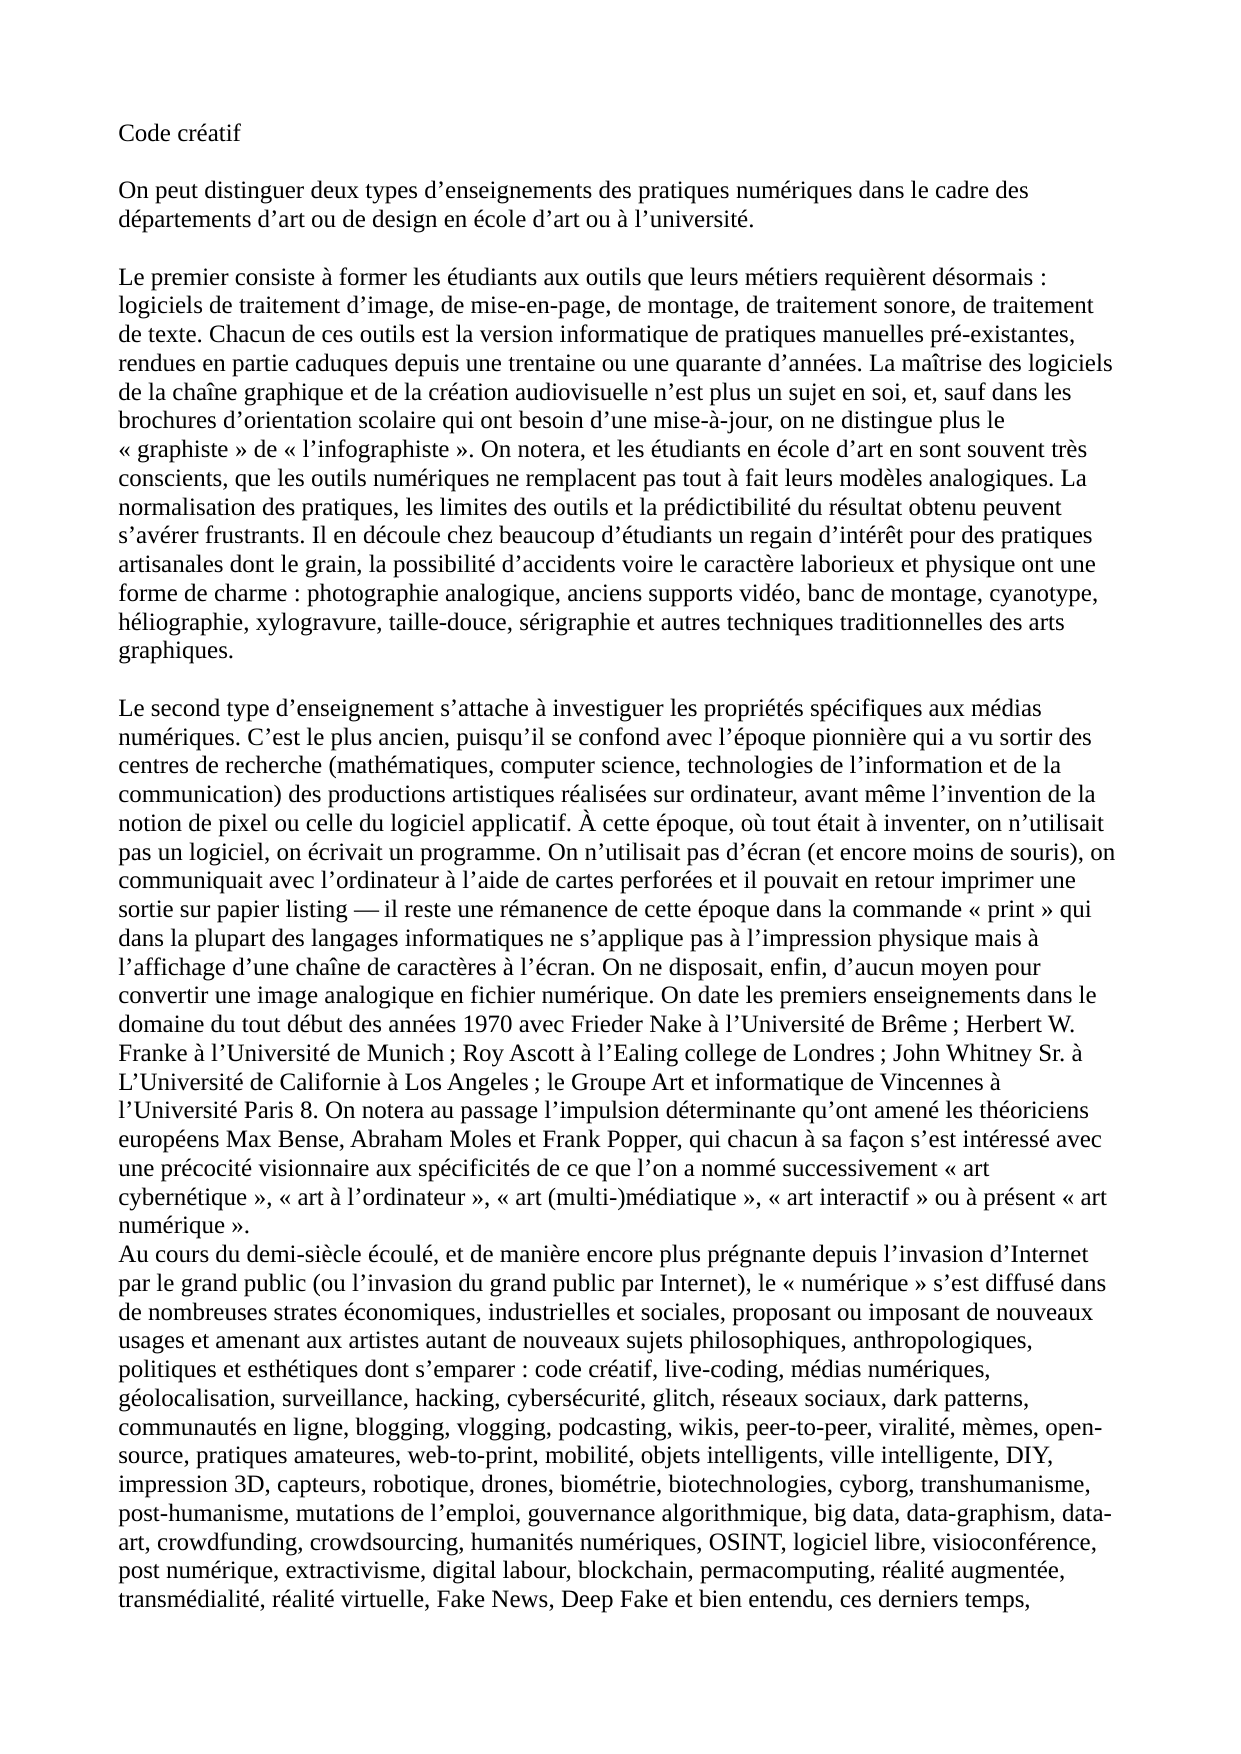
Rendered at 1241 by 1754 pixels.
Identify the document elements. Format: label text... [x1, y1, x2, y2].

text Le premier consiste à former les étudiants aux outils que leurs métiers requièrent désormais : logiciels de traitement d’image, de mise-en-page, de montage, de traitement sonore, de traitement de texte. Chacun de ces outils est la version informatique de pratiques manuelles pré-existantes, rendues en partie caduques depuis une trentaine ou une quarante d’années. La maîtrise des logiciels de la chaîne graphique et de la création audiovisuelle n’est plus un sujet en soi, et, sauf dans les brochures d’orientation scolaire qui ont besoin d’une mise-à-jour, on ne distingue plus le « graphiste » de « l’infographiste ». On notera, et les étudiants en école d’art en sont souvent très conscients, que les outils numériques ne remplacent pas tout à fait leurs modèles analogiques. La normalisation des pratiques, les limites des outils et la prédictibilité du résultat obtenu peuvent s’avérer frustrants. Il en découle chez beaucoup d’étudiants un regain d’intérêt pour des pratiques artisanales dont le grain, la possibilité d’accidents voire le caractère laborieux et physique ont une forme de charme : photographie analogique, anciens supports vidéo, banc de montage, cyanotype, héliographie, xylogravure, taille-douce, sérigraphie et autres techniques traditionnelles des arts graphiques. [118, 262, 1122, 664]
text Code créatif [118, 118, 1122, 147]
text On peut distinguer deux types d’enseignements des pratiques numériques dans le cadre des départements d’art ou de design en école d’art ou à l’université. [118, 176, 1122, 233]
text Le second type d’enseignement s’attache à investiguer les propriétés spécifiques aux médias numériques. C’est le plus ancien, puisqu’il se confond avec l’époque pionnière qui a vu sortir des centres de recherche (mathématiques, computer science, technologies de l’information et de la communication) des productions artistiques réalisées sur ordinateur, avant même l’invention de la notion de pixel ou celle du logiciel applicatif. À cette époque, où tout était à inventer, on n’utilisait pas un logiciel, on écrivait un programme. On n’utilisait pas d’écran (et encore moins de souris), on communiquait avec l’ordinateur à l’aide de cartes perforées et il pouvait en retour imprimer une sortie sur papier listing — il reste une rémanence de cette époque dans la commande « print » qui dans la plupart des langages informatiques ne s’applique pas à l’impression physique mais à l’affichage d’une chaîne de caractères à l’écran. On ne disposait, enfin, d’aucun moyen pour convertir une image analogique en fichier numérique. On date les premiers enseignements dans le domaine du tout début des années 1970 avec Frieder Nake à l’Université de Brême ; Herbert W. Franke à l’Université de Munich ; Roy Ascott à l’Ealing college de Londres ; John Whitney Sr. à L’Université de Californie à Los Angeles ; le Groupe Art et informatique de Vincennes à l’Université Paris 8. On notera au passage l’impulsion déterminante qu’ont amené les théoriciens européens Max Bense, Abraham Moles et Frank Popper, qui chacun à sa façon s’est intéressé avec une précocité visionnaire aux spécificités de ce que l’on a nommé successivement « art cybernétique », « art à l’ordinateur », « art (multi-)médiatique », « art interactif » ou à présent « art numérique ». [118, 693, 1122, 1239]
text Au cours du demi-siècle écoulé, et de manière encore plus prégnante depuis l’invasion d’Internet par le grand public (ou l’invasion du grand public par Internet), le « numérique » s’est diffusé dans de nombreuses strates économiques, industrielles et sociales, proposant ou imposant de nouveaux usages et amenant aux artistes autant de nouveaux sujets philosophiques, anthropologiques, politiques et esthétiques dont s’emparer : code créatif, live-coding, médias numériques, géolocalisation, surveillance, hacking, cybersécurité, glitch, réseaux sociaux, dark patterns, communautés en ligne, blogging, vlogging, podcasting, wikis, peer-to-peer, viralité, mèmes, open-source, pratiques amateures, web-to-print, mobilité, objets intelligents, ville intelligente, DIY, impression 3D, capteurs, robotique, drones, biométrie, biotechnologies, cyborg, transhumanisme, post-humanisme, mutations de l’emploi, gouvernance algorithmique, big data, data-graphism, data-art, crowdfunding, crowdsourcing, humanités numériques, OSINT, logiciel libre, visioconférence, post numérique, extractivisme, digital labour, blockchain, permacomputing, réalité augmentée, transmédialité, réalité virtuelle, Fake News, Deep Fake et bien entendu, ces derniers temps, [118, 1239, 1122, 1613]
